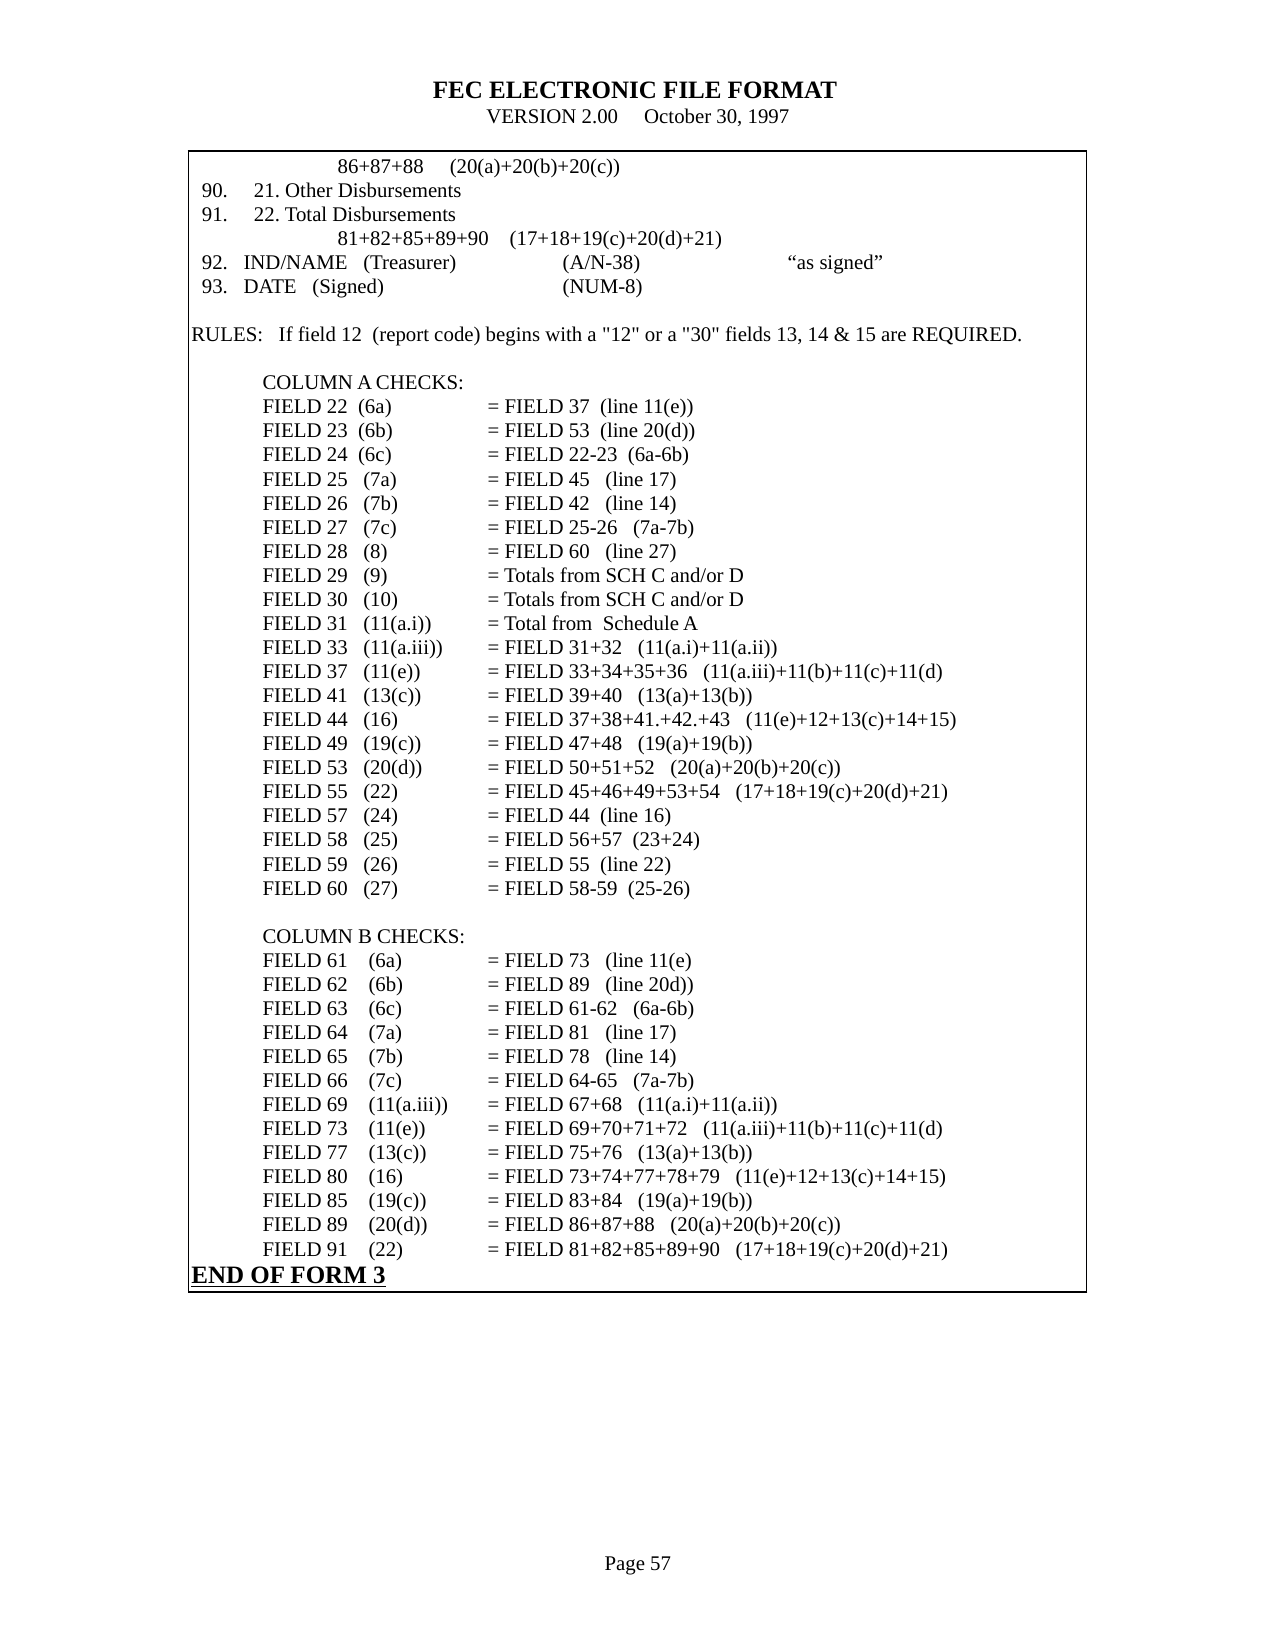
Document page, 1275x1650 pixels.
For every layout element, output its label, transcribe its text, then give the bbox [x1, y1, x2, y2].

text 86+87+88 (20(a)+20(b)+20(c)) [189, 152, 1086, 174]
text FIELD 61 (6a) = FIELD 73 (line 11(e) [189, 944, 1086, 968]
text FIELD 80 (16) = FIELD 73+74+77+78+79 (11(e)+12+13(c)+14+15) [189, 1161, 1086, 1185]
text FIELD 23 (6b) = FIELD 53 (line 20(d)) [189, 415, 1086, 439]
text FIELD 30 (10) = Totals from SCH C and/or D [189, 583, 1086, 607]
text FIELD 89 (20(d)) = FIELD 86+87+88 (20(a)+20(b)+20(c)) [189, 1209, 1086, 1233]
text FIELD 63 (6c) = FIELD 61-62 (6a-6b) [189, 992, 1086, 1016]
text FIELD 49 (19(c)) = FIELD 47+48 (19(a)+19(b)) [189, 727, 1086, 752]
text FIELD 55 (22) = FIELD 45+46+49+53+54 (17+18+19(c)+20(d)+21) [189, 776, 1086, 800]
text FIELD 64 (7a) = FIELD 81 (line 17) [189, 1016, 1086, 1040]
text FIELD 26 (7b) = FIELD 42 (line 14) [189, 487, 1086, 511]
text FIELD 33 (11(a.iii)) = FIELD 31+32 (11(a.i)+11(a.ii)) [189, 631, 1086, 655]
text COLUMN B CHECKS: [189, 920, 1086, 944]
text FIELD 44 (16) = FIELD 37+38+41.+42.+43 (11(e)+12+13(c)+14+15) [189, 703, 1086, 727]
text FIELD 60 (27) = FIELD 58-59 (25-26) [189, 872, 1086, 899]
text 91. 22. Total Disbursements [189, 198, 1086, 222]
text END OF FORM 3 [189, 1257, 1086, 1291]
text FIELD 85 (19(c)) = FIELD 83+84 (19(a)+19(b)) [189, 1185, 1086, 1209]
text FIELD 66 (7c) = FIELD 64-65 (7a-7b) [189, 1064, 1086, 1088]
text FIELD 57 (24) = FIELD 44 (line 16) [189, 800, 1086, 824]
text FIELD 53 (20(d)) = FIELD 50+51+52 (20(a)+20(b)+20(c)) [189, 752, 1086, 776]
text 93. DATE (Signed) (NUM-8) [189, 270, 1086, 298]
text FIELD 62 (6b) = FIELD 89 (line 20d)) [189, 968, 1086, 992]
text FIELD 69 (11(a.iii)) = FIELD 67+68 (11(a.i)+11(a.ii)) [189, 1088, 1086, 1112]
text FIELD 58 (25) = FIELD 56+57 (23+24) [189, 824, 1086, 848]
text FIELD 31 (11(a.i)) = Total from Schedule A [189, 607, 1086, 631]
text FIELD 59 (26) = FIELD 55 (line 22) [189, 848, 1086, 872]
text FIELD 77 (13(c)) = FIELD 75+76 (13(a)+13(b)) [189, 1137, 1086, 1161]
text FIELD 37 (11(e)) = FIELD 33+34+35+36 (11(a.iii)+11(b)+11(c)+11(d) [189, 655, 1086, 679]
text FIELD 65 (7b) = FIELD 78 (line 14) [189, 1040, 1086, 1064]
text FIELD 27 (7c) = FIELD 25-26 (7a-7b) [189, 511, 1086, 535]
text FIELD 24 (6c) = FIELD 22-23 (6a-6b) [189, 439, 1086, 463]
text FIELD 73 (11(e)) = FIELD 69+70+71+72 (11(a.iii)+11(b)+11(c)+11(d) [189, 1112, 1086, 1137]
text 90. 21. Other Disbursements [189, 174, 1086, 198]
text RULES: If field 12 (report code) begins with a "12" or a "30" fields 13, 14 & 15 are REQUIRED. [189, 318, 1086, 346]
text FIELD 91 (22) = FIELD 81+82+85+89+90 (17+18+19(c)+20(d)+21) [189, 1233, 1086, 1257]
text COLUMN A CHECKS: [189, 367, 1086, 391]
text 81+82+85+89+90 (17+18+19(c)+20(d)+21) [189, 222, 1086, 246]
text FIELD 29 (9) = Totals from SCH C and/or D [189, 559, 1086, 583]
text FIELD 25 (7a) = FIELD 45 (line 17) [189, 463, 1086, 487]
text 92. IND/NAME (Treasurer) (A/N-38) “as signed” [189, 246, 1086, 270]
text FIELD 28 (8) = FIELD 60 (line 27) [189, 535, 1086, 559]
text FIELD 22 (6a) = FIELD 37 (line 11(e)) [189, 391, 1086, 415]
text FIELD 41 (13(c)) = FIELD 39+40 (13(a)+13(b)) [189, 679, 1086, 703]
